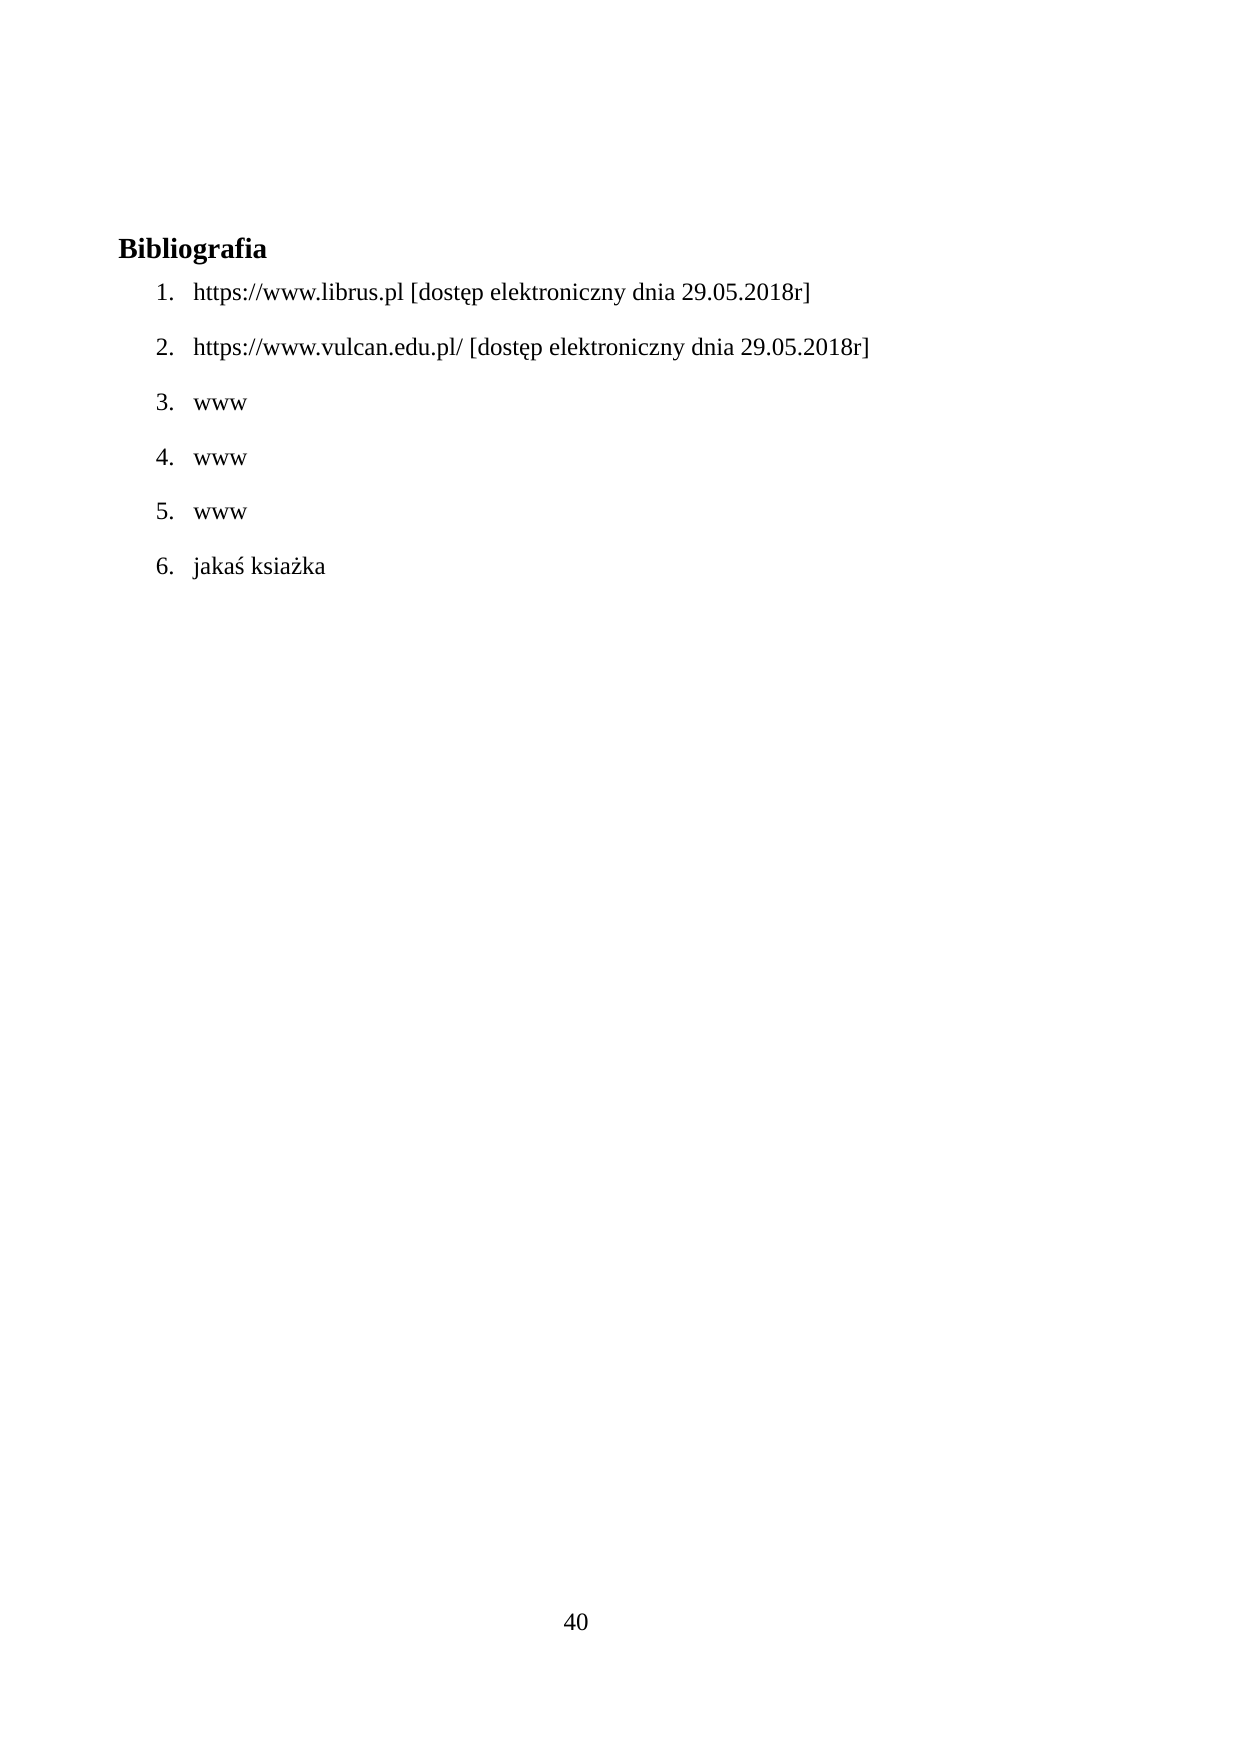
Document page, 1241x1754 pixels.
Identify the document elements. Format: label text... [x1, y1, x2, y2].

list www [156, 496, 1033, 525]
list https://www.vulcan.edu.pl/ [dostęp elektroniczny dnia 29.05.2018r] [156, 332, 1033, 361]
subtitle Bibliografia [118, 231, 1033, 264]
list www [156, 442, 1033, 470]
list www [156, 387, 1033, 415]
list jakaś ksiażka [156, 551, 1033, 580]
list https://www.librus.pl [dostęp elektroniczny dnia 29.05.2018r] [156, 277, 1033, 306]
